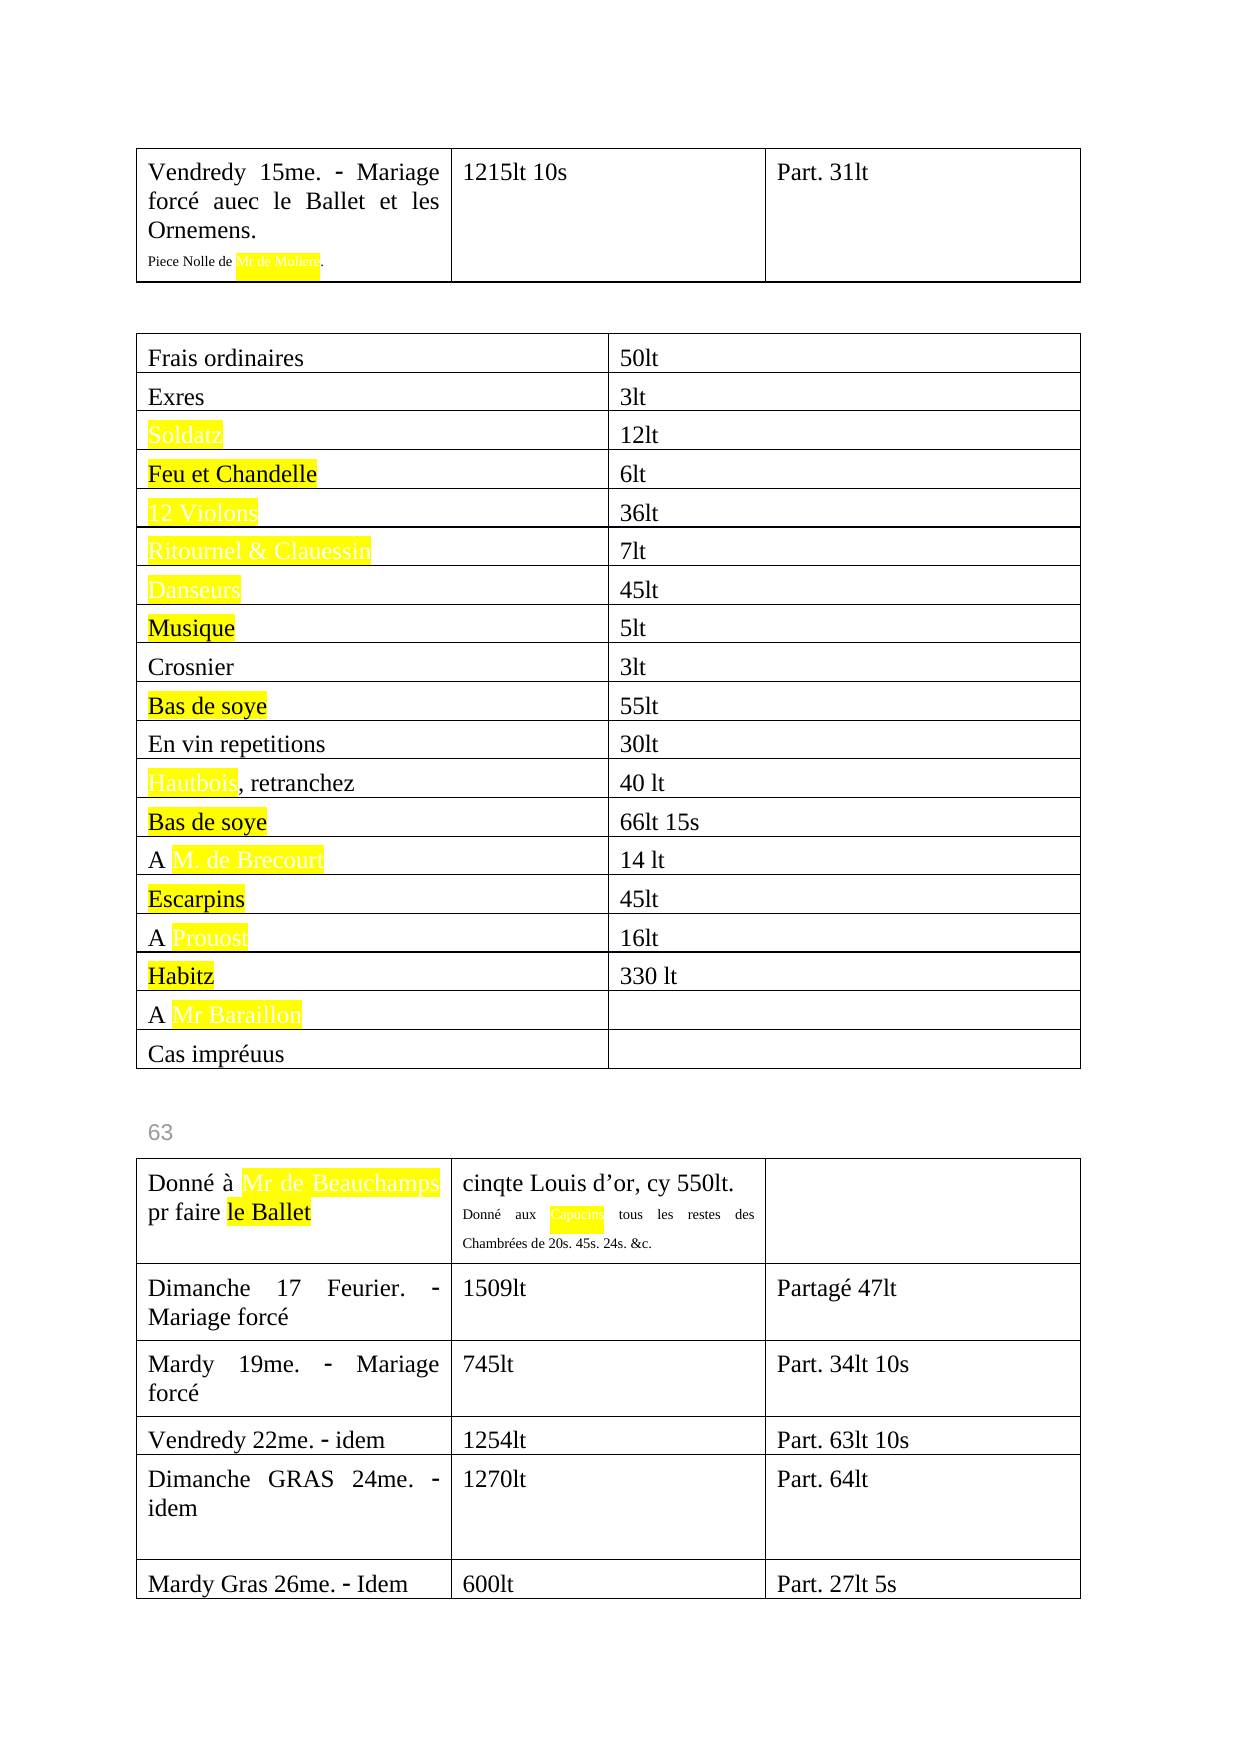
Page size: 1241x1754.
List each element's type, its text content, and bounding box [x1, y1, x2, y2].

table_cell Dimanche GRAS 24me.  idem [137, 1455, 451, 1559]
table_cell 40 lt [609, 759, 1080, 797]
table_cell 1270lt [452, 1455, 765, 1559]
text 63 [173, 1119, 1093, 1146]
table_header [766, 1159, 1080, 1263]
table_cell Crosnier [137, 643, 608, 681]
table_cell Part. 31lt [766, 149, 1080, 281]
table_header Donné à Mr de Beauchamps pr faire le Ballet [137, 1159, 451, 1263]
table_cell Bas de soye [137, 798, 608, 836]
table_cell Ritournel & Clauessin [137, 528, 608, 565]
table_cell Partagé 47lt [766, 1264, 1080, 1339]
table_cell 330 lt [609, 953, 1080, 990]
table_cell 1215lt 10s [452, 149, 765, 281]
table_cell Hautbois, retranchez [137, 759, 608, 797]
table_cell 745lt [452, 1341, 765, 1416]
table_cell [609, 991, 1080, 1029]
table_cell 7lt [609, 528, 1080, 565]
table_cell Escarpins [137, 875, 608, 913]
table_cell 3lt [609, 643, 1080, 681]
table_cell 1509lt [452, 1264, 765, 1339]
table_cell Musique [137, 605, 608, 642]
table_cell 5lt [609, 605, 1080, 642]
table_cell Cas impréuus [137, 1030, 608, 1067]
table_header 50lt [609, 334, 1080, 372]
table_cell Mardy 19me.  Mariage forcé [137, 1341, 451, 1416]
table_cell Dimanche 17 Feurier.  Mariage forcé [137, 1264, 451, 1339]
table_cell 66lt 15s [609, 798, 1080, 836]
table_cell Feu et Chandelle [137, 450, 608, 488]
table_cell Exres [137, 373, 608, 410]
table_cell 45lt [609, 875, 1080, 913]
table_cell 45lt [609, 566, 1080, 604]
table_cell Part. 27lt 5s [766, 1560, 1080, 1598]
table_cell Habitz [137, 953, 608, 990]
table_cell Vendredy 22me.  idem [137, 1417, 451, 1454]
table_cell A M. de Brecourt [137, 837, 608, 874]
table_cell Mardy Gras 26me.  Idem [137, 1560, 451, 1598]
table_header Frais ordinaires [137, 334, 608, 372]
table_cell 36lt [609, 489, 1080, 526]
table_cell Part. 64lt [766, 1455, 1080, 1559]
table_cell Bas de soye [137, 682, 608, 719]
table_cell 30lt [609, 721, 1080, 758]
table_cell [609, 1030, 1080, 1067]
table_cell En vin repetitions [137, 721, 608, 758]
table_cell 600lt [452, 1560, 765, 1598]
table_cell 12lt [609, 411, 1080, 449]
table_cell 6lt [609, 450, 1080, 488]
table_header cinqte Louis d’or, cy 550lt. Donné aux Capucins tous les restes des Chambrées de 20s. 45s. 24s. &c. [452, 1159, 765, 1263]
table_cell 12 Violons [137, 489, 608, 526]
table_cell A Prouost [137, 914, 608, 951]
table_cell 55lt [609, 682, 1080, 719]
table_cell Part. 63lt 10s [766, 1417, 1080, 1454]
table_cell 1254lt [452, 1417, 765, 1454]
table_cell Vendredy 15me.  Mariage forcé auec le Ballet et les Ornemens. Piece Nolle de Mr de Moliere. [137, 149, 451, 281]
table_cell Danseurs [137, 566, 608, 604]
table_cell 3lt [609, 373, 1080, 410]
table_cell Part. 34lt 10s [766, 1341, 1080, 1416]
table_cell A Mr Baraillon [137, 991, 608, 1029]
table_cell 14 lt [609, 837, 1080, 874]
table_cell 16lt [609, 914, 1080, 951]
table_cell Soldatz [137, 411, 608, 449]
